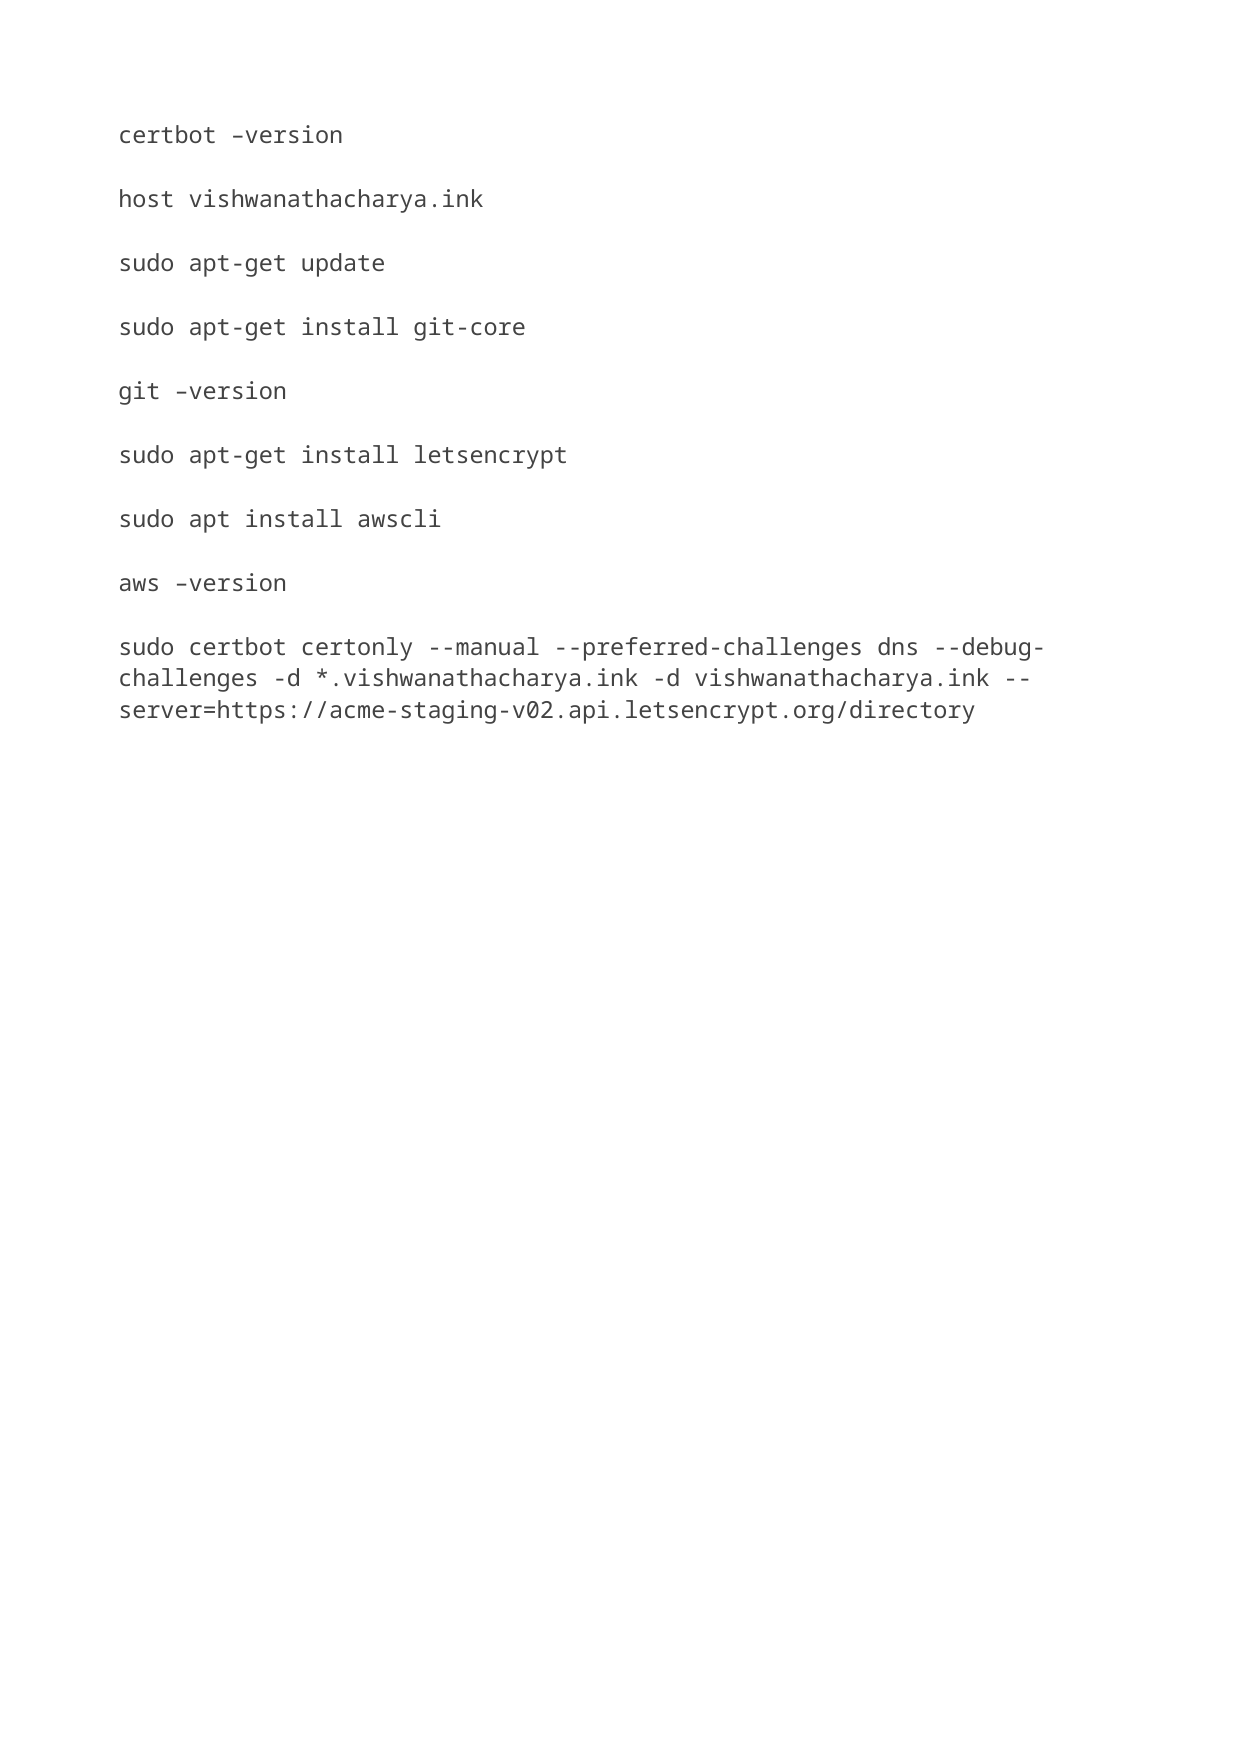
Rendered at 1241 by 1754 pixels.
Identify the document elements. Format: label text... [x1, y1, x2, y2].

text sudo apt-get install git-core [118, 310, 1122, 342]
text sudo apt-get update [118, 246, 1122, 278]
text sudo certbot certonly --manual --preferred-challenges dns --debug-challenges -d *.vishwanathacharya.ink -d vishwanathacharya.ink --server=https://acme-staging-v02.api.letsencrypt.org/directory [118, 630, 1122, 726]
text host vishwanathacharya.ink [118, 182, 1122, 214]
text certbot –version [118, 118, 1122, 150]
text aws –version [118, 566, 1122, 598]
text sudo apt install awscli [118, 502, 1122, 534]
text git –version [118, 374, 1122, 406]
text sudo apt-get install letsencrypt [118, 438, 1122, 470]
